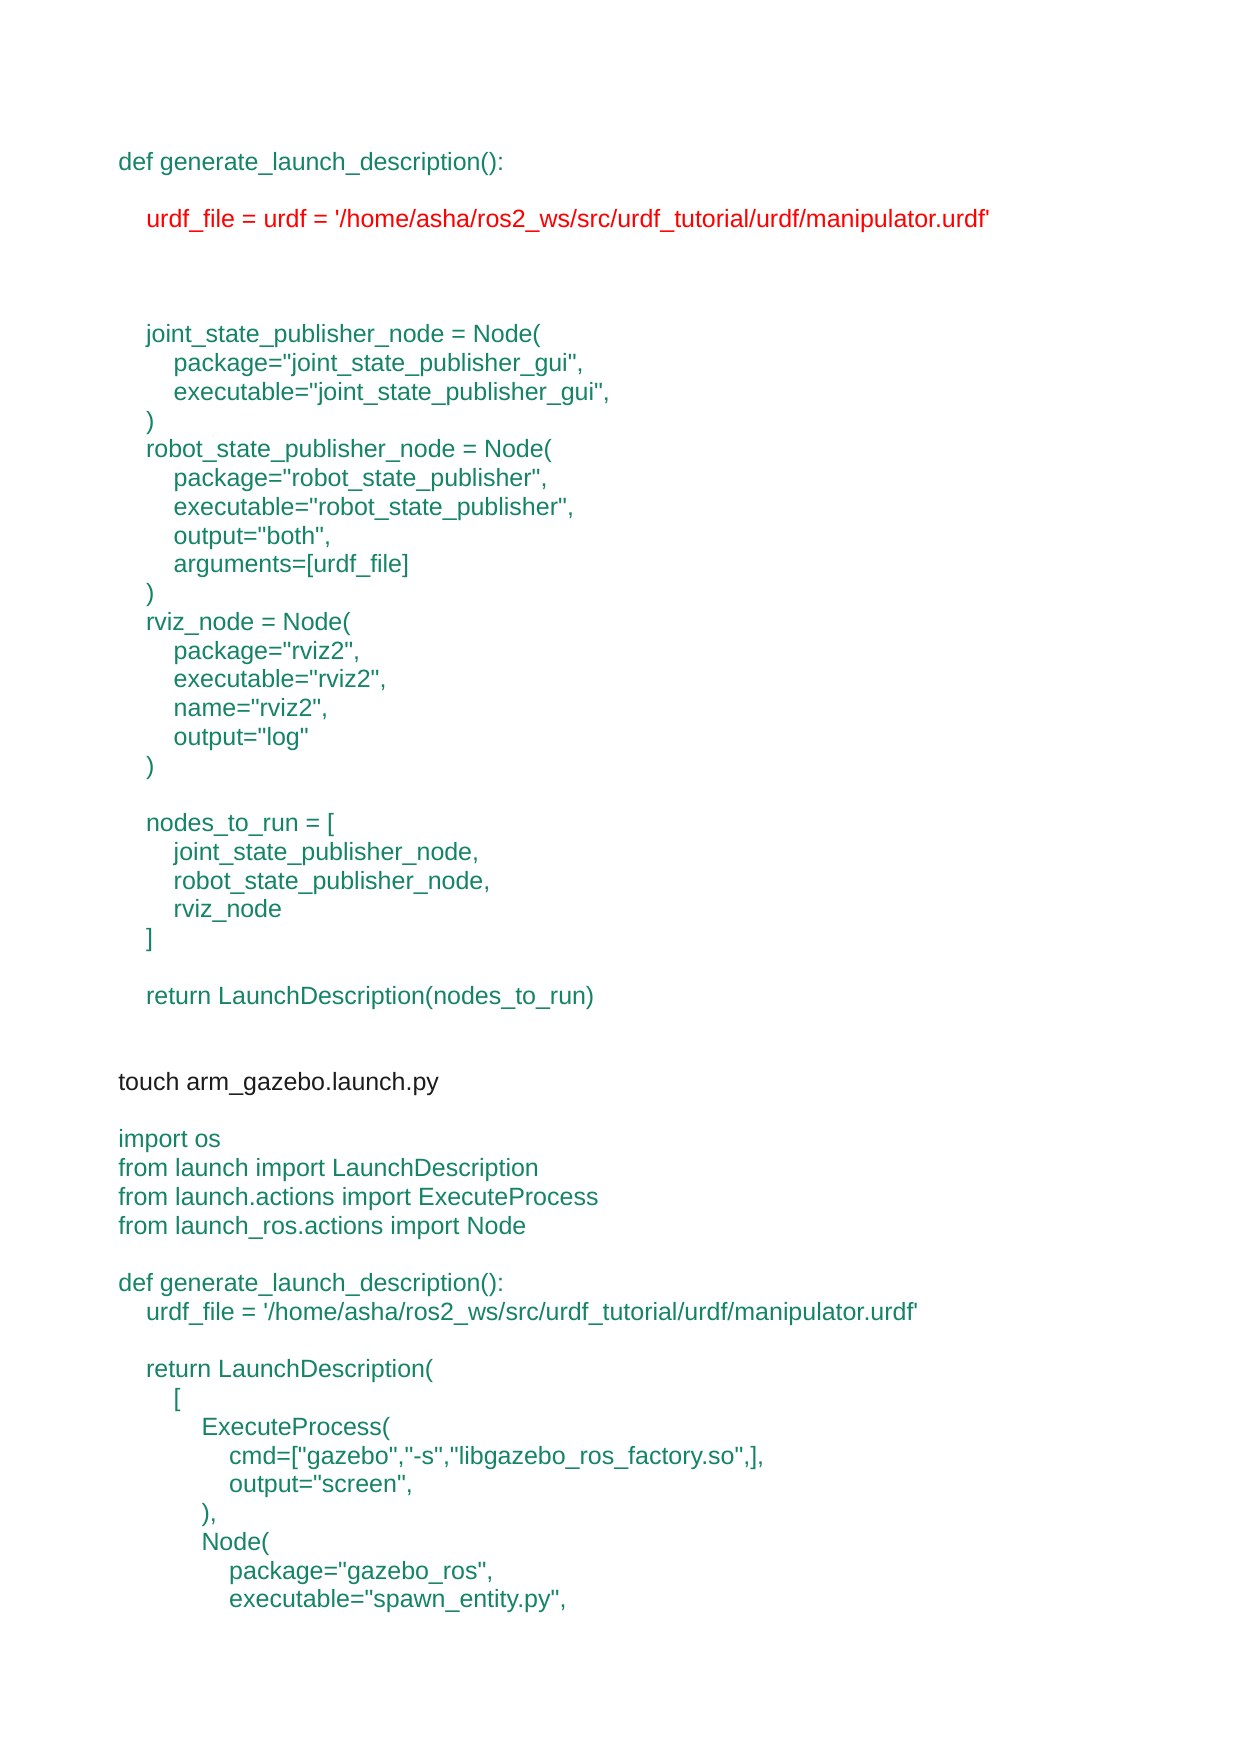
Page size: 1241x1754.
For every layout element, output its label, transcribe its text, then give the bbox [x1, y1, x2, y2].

text executable="rviz2", [118, 664, 1122, 693]
text joint_state_publisher_node = Node( [118, 319, 1122, 348]
text rviz_node = Node( [118, 607, 1122, 636]
text urdf_file = '/home/asha/ros2_ws/src/urdf_tutorial/urdf/manipulator.urdf' [118, 1297, 1122, 1326]
text package="robot_state_publisher", [118, 463, 1122, 492]
text ExecuteProcess( [118, 1412, 1122, 1441]
text executable="robot_state_publisher", [118, 492, 1122, 521]
text rviz_node [118, 894, 1122, 923]
text robot_state_publisher_node, [118, 866, 1122, 894]
text def generate_launch_description(): [118, 1268, 1122, 1297]
text from launch import LaunchDescription [118, 1153, 1122, 1182]
text from launch_ros.actions import Node [118, 1211, 1122, 1239]
text executable="spawn_entity.py", [118, 1584, 1122, 1613]
text cmd=["gazebo","-s","libgazebo_ros_factory.so",], [118, 1441, 1122, 1469]
text package="rviz2", [118, 636, 1122, 664]
text ] [118, 923, 1122, 952]
text ) [118, 406, 1122, 434]
text package="joint_state_publisher_gui", [118, 348, 1122, 377]
text nodes_to_run = [ [118, 808, 1122, 837]
text joint_state_publisher_node, [118, 837, 1122, 866]
text output="screen", [118, 1469, 1122, 1498]
text name="rviz2", [118, 693, 1122, 722]
text executable="joint_state_publisher_gui", [118, 377, 1122, 406]
text touch arm_gazebo.launch.py [118, 1067, 1122, 1096]
text package="gazebo_ros", [118, 1556, 1122, 1584]
text arguments=[urdf_file] [118, 549, 1122, 578]
text output="both", [118, 521, 1122, 549]
text def generate_launch_description(): [118, 147, 1122, 176]
text [ [118, 1383, 1122, 1412]
text ), [118, 1498, 1122, 1527]
text Node( [118, 1527, 1122, 1556]
text robot_state_publisher_node = Node( [118, 434, 1122, 463]
text from launch.actions import ExecuteProcess [118, 1182, 1122, 1211]
text ) [118, 578, 1122, 607]
text return LaunchDescription(nodes_to_run) [118, 981, 1122, 1009]
text return LaunchDescription( [118, 1354, 1122, 1383]
text ) [118, 751, 1122, 779]
text import os [118, 1124, 1122, 1153]
text urdf_file = urdf = '/home/asha/ros2_ws/src/urdf_tutorial/urdf/manipulator.urdf' [118, 204, 1122, 233]
text output="log" [118, 722, 1122, 751]
